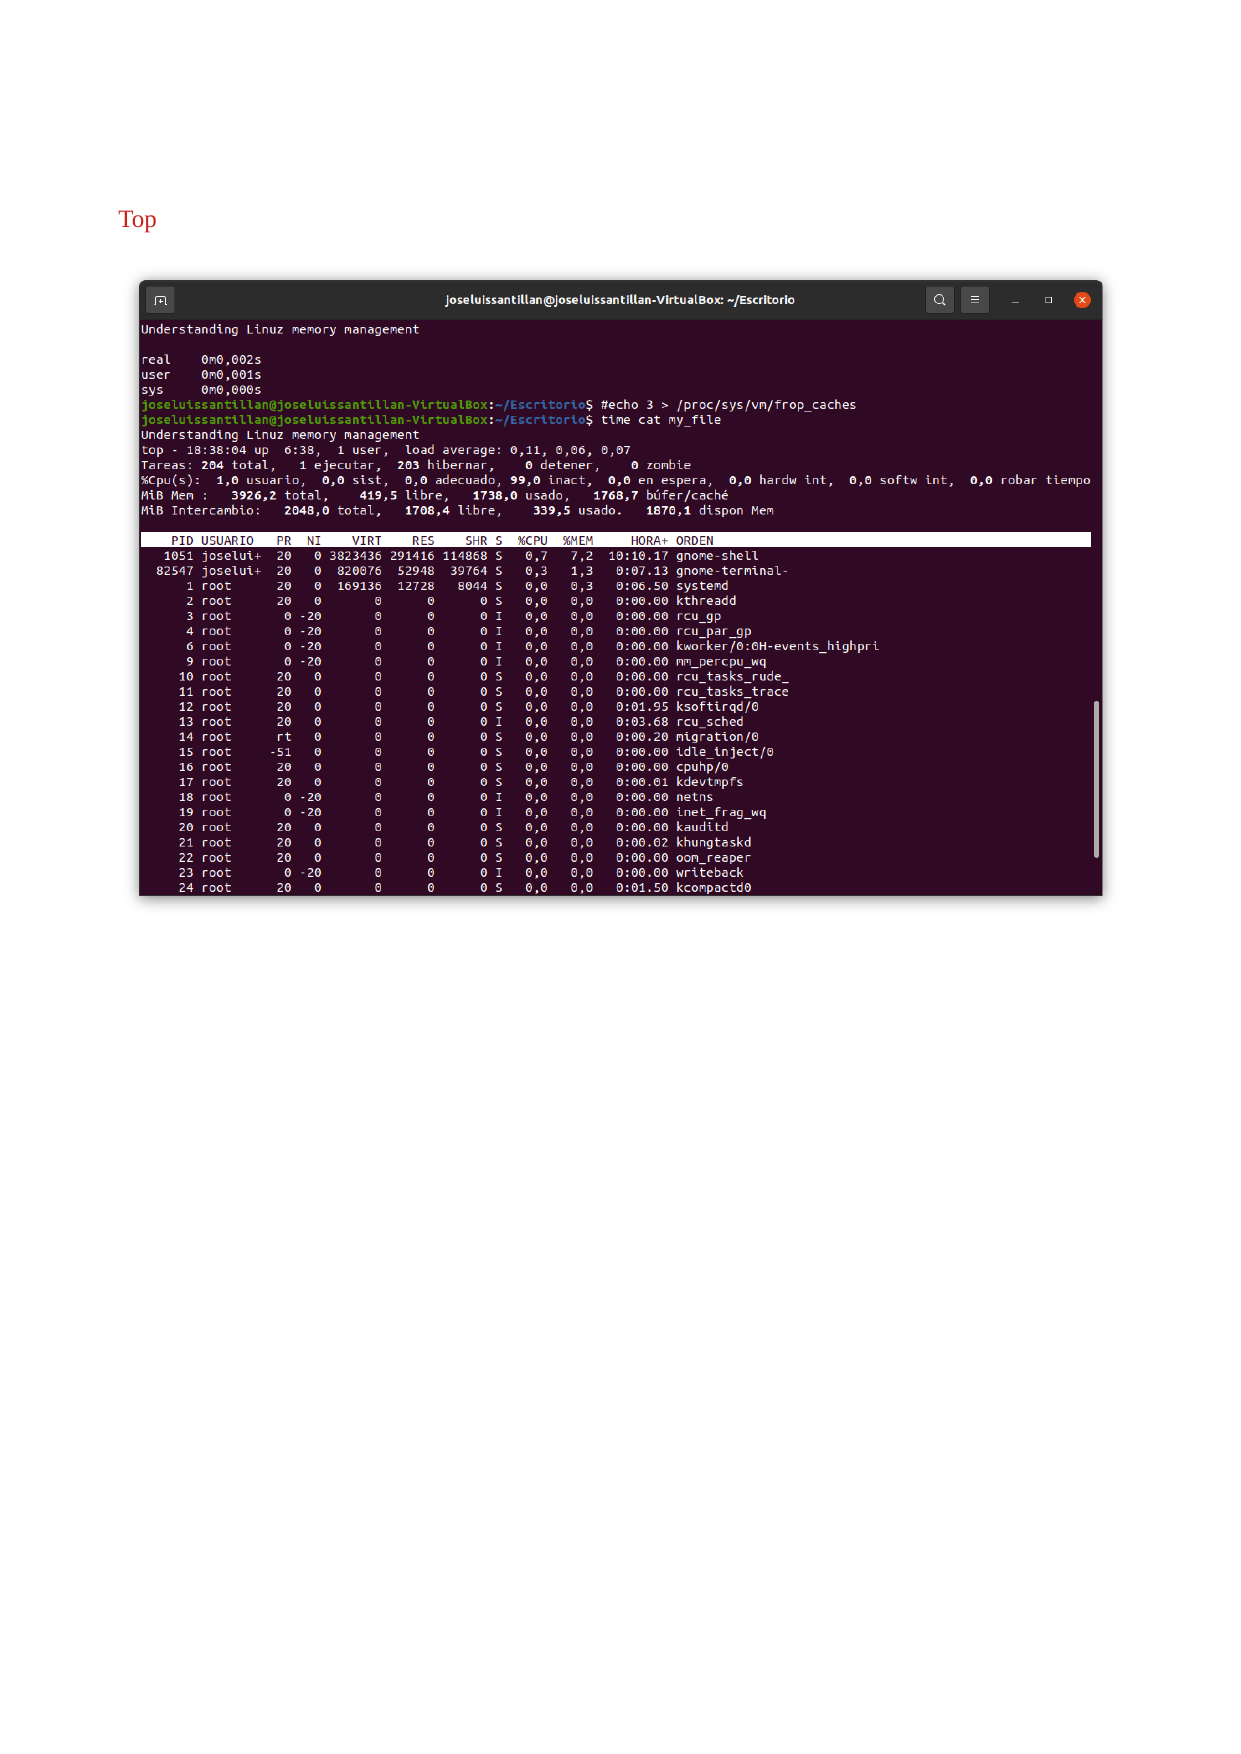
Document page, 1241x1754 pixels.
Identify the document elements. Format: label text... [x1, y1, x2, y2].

text Top [118, 204, 1122, 233]
